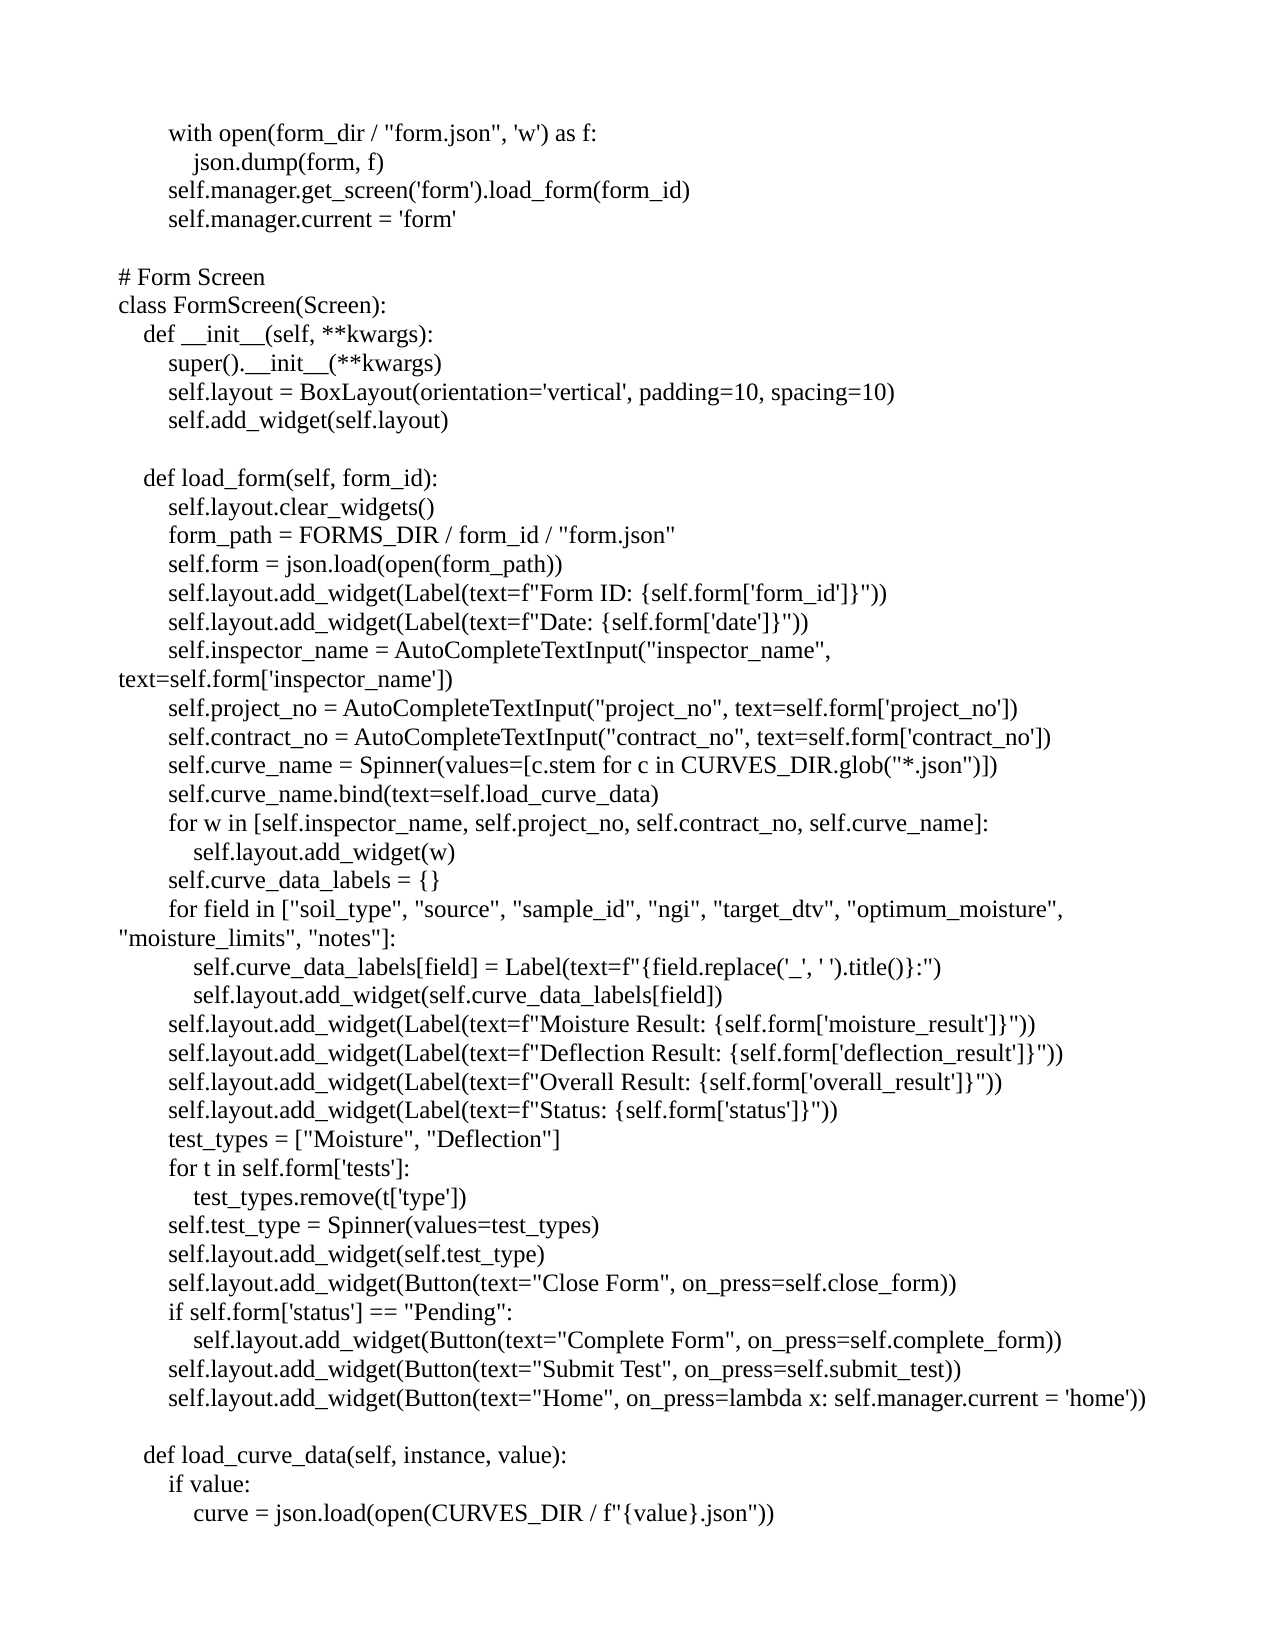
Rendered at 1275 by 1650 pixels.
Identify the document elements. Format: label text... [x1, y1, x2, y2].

text self.layout.add_widget(w) [118, 837, 1157, 866]
text self.curve_data_labels = {} [118, 866, 1157, 894]
text self.layout.add_widget(Button(text="Home", on_press=lambda x: self.manager.current = 'home')) [118, 1383, 1157, 1412]
text self.project_no = AutoCompleteTextInput("project_no", text=self.form['project_no']) [118, 693, 1157, 722]
text self.layout.add_widget(Button(text="Complete Form", on_press=self.complete_form)) [118, 1326, 1157, 1354]
text self.layout.add_widget(self.test_type) [118, 1239, 1157, 1268]
text self.layout.add_widget(Label(text=f"Moisture Result: {self.form['moisture_result']}")) [118, 1009, 1157, 1038]
text for field in ["soil_type", "source", "sample_id", "ngi", "target_dtv", "optimum_moisture", "moisture_limits", "notes"]: [118, 894, 1157, 952]
text class FormScreen(Screen): [118, 291, 1157, 319]
text self.curve_data_labels[field] = Label(text=f"{field.replace('_', ' ').title()}:") [118, 952, 1157, 981]
text self.layout.add_widget(Button(text="Submit Test", on_press=self.submit_test)) [118, 1354, 1157, 1383]
text self.layout = BoxLayout(orientation='vertical', padding=10, spacing=10) [118, 377, 1157, 406]
text for t in self.form['tests']: [118, 1153, 1157, 1182]
text test_types = ["Moisture", "Deflection"] [118, 1124, 1157, 1153]
text form_path = FORMS_DIR / form_id / "form.json" [118, 521, 1157, 549]
text self.inspector_name = AutoCompleteTextInput("inspector_name", text=self.form['inspector_name']) [118, 636, 1157, 693]
text test_types.remove(t['type']) [118, 1182, 1157, 1211]
text json.dump(form, f) [118, 147, 1157, 176]
text for w in [self.inspector_name, self.project_no, self.contract_no, self.curve_name]: [118, 808, 1157, 837]
text if self.form['status'] == "Pending": [118, 1297, 1157, 1326]
text if value: [118, 1469, 1157, 1498]
text self.form = json.load(open(form_path)) [118, 549, 1157, 578]
text self.contract_no = AutoCompleteTextInput("contract_no", text=self.form['contract_no']) [118, 722, 1157, 751]
text self.manager.current = 'form' [118, 204, 1157, 233]
text self.layout.add_widget(Label(text=f"Overall Result: {self.form['overall_result']}")) [118, 1067, 1157, 1096]
text def load_form(self, form_id): [118, 463, 1157, 492]
text self.layout.add_widget(Label(text=f"Deflection Result: {self.form['deflection_result']}")) [118, 1038, 1157, 1067]
text self.layout.clear_widgets() [118, 492, 1157, 521]
text self.layout.add_widget(Button(text="Close Form", on_press=self.close_form)) [118, 1268, 1157, 1297]
text curve = json.load(open(CURVES_DIR / f"{value}.json")) [118, 1498, 1157, 1527]
text self.layout.add_widget(Label(text=f"Status: {self.form['status']}")) [118, 1096, 1157, 1124]
text self.test_type = Spinner(values=test_types) [118, 1211, 1157, 1239]
text self.curve_name = Spinner(values=[c.stem for c in CURVES_DIR.glob("*.json")]) [118, 751, 1157, 779]
text self.layout.add_widget(self.curve_data_labels[field]) [118, 981, 1157, 1009]
text with open(form_dir / "form.json", 'w') as f: [118, 118, 1157, 147]
text def __init__(self, **kwargs): [118, 319, 1157, 348]
text def load_curve_data(self, instance, value): [118, 1441, 1157, 1469]
text self.layout.add_widget(Label(text=f"Date: {self.form['date']}")) [118, 607, 1157, 636]
text # Form Screen [118, 262, 1157, 291]
text super().__init__(**kwargs) [118, 348, 1157, 377]
text self.manager.get_screen('form').load_form(form_id) [118, 176, 1157, 204]
text self.layout.add_widget(Label(text=f"Form ID: {self.form['form_id']}")) [118, 578, 1157, 607]
text self.add_widget(self.layout) [118, 406, 1157, 434]
text self.curve_name.bind(text=self.load_curve_data) [118, 779, 1157, 808]
